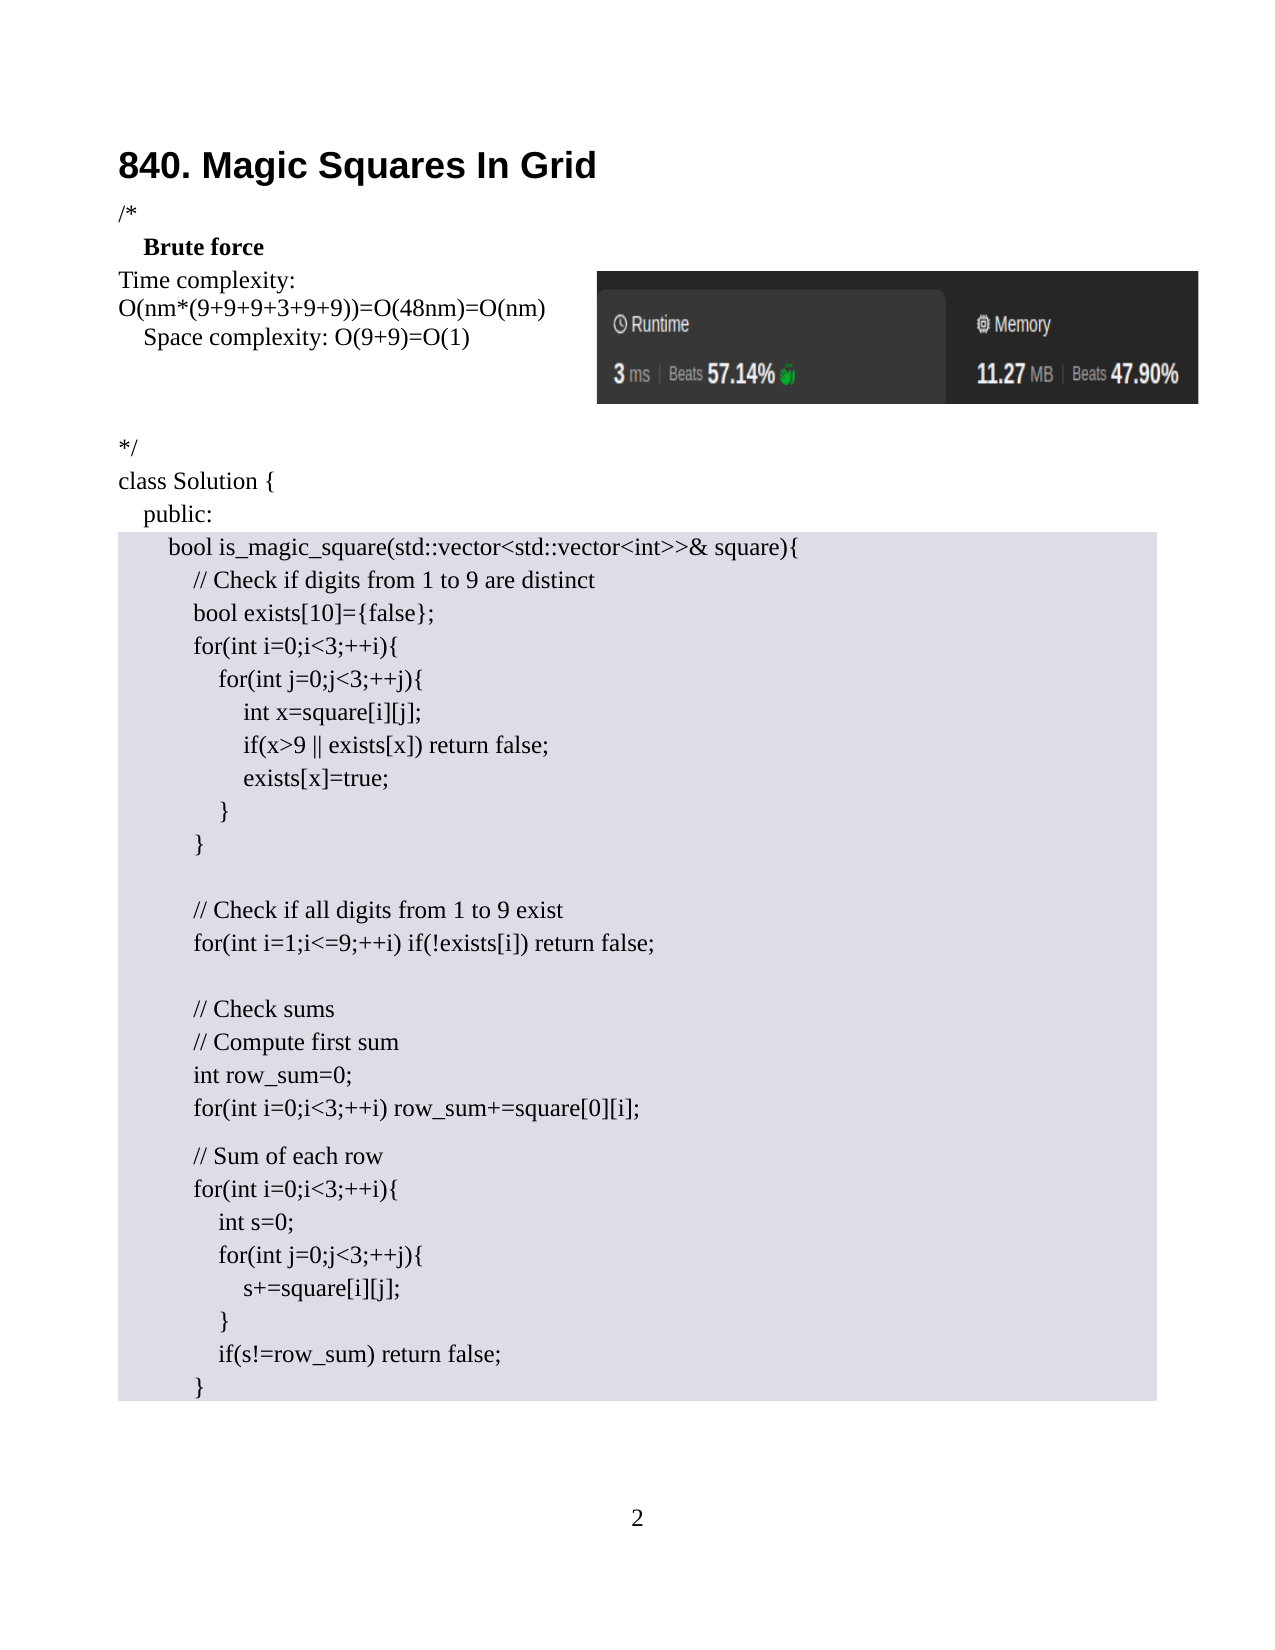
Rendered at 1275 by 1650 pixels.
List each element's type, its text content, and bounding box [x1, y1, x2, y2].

text for(int j=0;j<3;++j){ [118, 1240, 1157, 1269]
text // Check sums [118, 994, 1157, 1023]
text // Check if all digits from 1 to 9 exist [118, 895, 1157, 924]
text } [118, 1372, 1157, 1401]
text s+=square[i][j]; [118, 1273, 1157, 1302]
text int x=square[i][j]; [118, 697, 1157, 726]
table_header [587, 265, 1243, 433]
text bool exists[10]={false}; [118, 598, 1157, 627]
text */ [118, 433, 1157, 462]
text public: [118, 499, 1157, 528]
text int s=0; [118, 1207, 1157, 1236]
text /* [118, 199, 1157, 227]
text bool is_magic_square(std::vector<std::vector<int>>& square){ [118, 532, 1157, 561]
text if(s!=row_sum) return false; [118, 1339, 1157, 1368]
subtitle 840. Magic Squares In Grid [118, 143, 1157, 186]
text if(x>9 || exists[x]) return false; [118, 730, 1157, 759]
text exists[x]=true; [118, 763, 1157, 792]
text Brute force [118, 232, 1157, 261]
picture [596, 271, 1199, 404]
table_header Time complexity: O(nm*(9+9+9+3+9+9))=O(48nm)=O(nm) Space complexity: O(9+9)=O(1) [118, 265, 587, 433]
text // Sum of each row [118, 1141, 1157, 1170]
text for(int i=0;i<3;++i){ [118, 631, 1157, 660]
text for(int i=0;i<3;++i){ [118, 1174, 1157, 1203]
text for(int i=1;i<=9;++i) if(!exists[i]) return false; [118, 928, 1157, 957]
text for(int j=0;j<3;++j){ [118, 664, 1157, 693]
text // Compute first sum [118, 1027, 1157, 1056]
text int row_sum=0; [118, 1060, 1157, 1089]
text class Solution { [118, 466, 1157, 494]
text } [118, 796, 1157, 825]
text } [118, 829, 1157, 858]
text // Check if digits from 1 to 9 are distinct [118, 565, 1157, 594]
text for(int i=0;i<3;++i) row_sum+=square[0][i]; [118, 1093, 1157, 1122]
text } [118, 1306, 1157, 1335]
